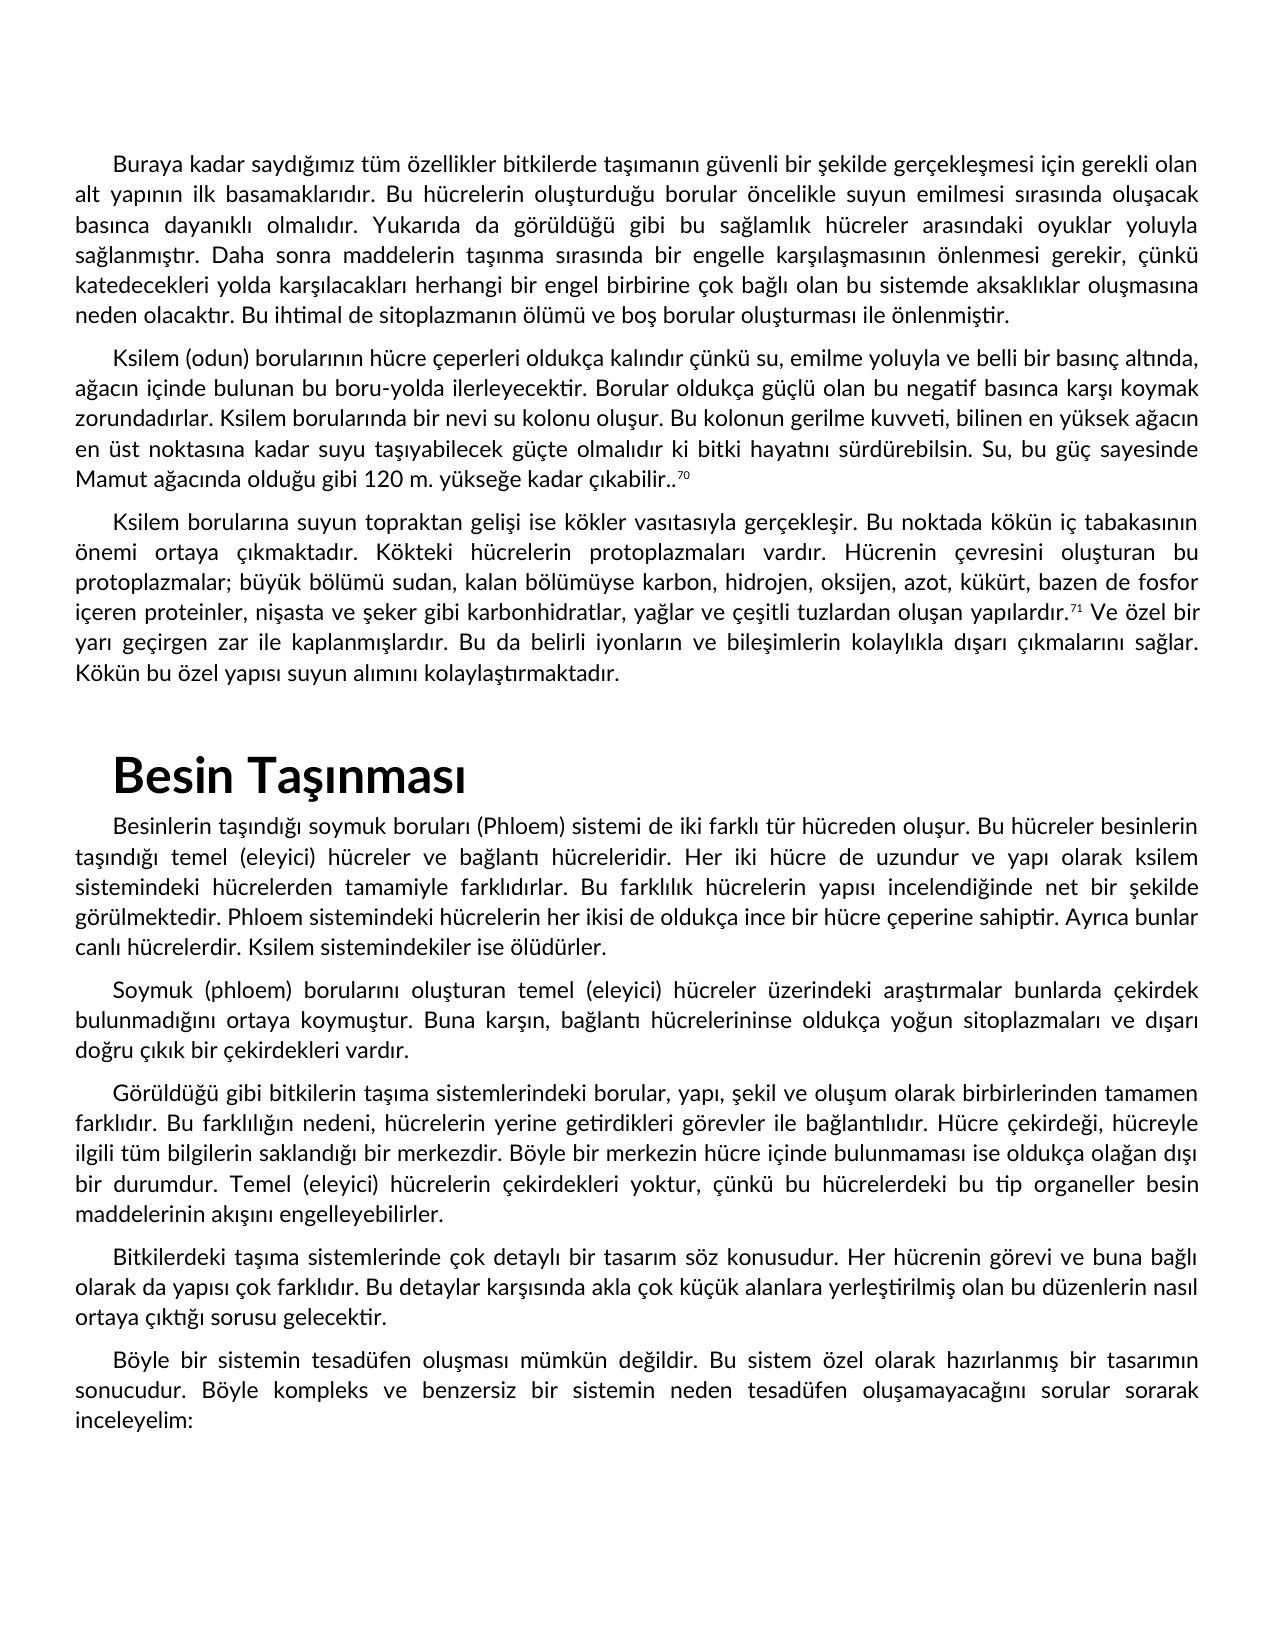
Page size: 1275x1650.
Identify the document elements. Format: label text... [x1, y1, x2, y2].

text Görüldüğü gibi bitkilerin taşıma sistemlerindeki borular, yapı, şekil ve oluşum olarak birbirlerinden tamamen farklıdır. Bu farklılığın nedeni, hücrelerin yerine getirdikleri görevler ile bağlantılıdır. Hücre çekirdeği, hücreyle ilgili tüm bilgilerin saklandığı bir merkezdir. Böyle bir merkezin hücre içinde bulunmaması ise oldukça olağan dışı bir durumdur. Temel (eleyici) hücrelerin çekirdekleri yoktur, çünkü bu hücrelerdeki bu tip organeller besin maddelerinin akışını engelleyebilirler. [75, 1079, 1200, 1227]
text Böyle bir sistemin tesadüfen oluşması mümkün değildir. Bu sistem özel olarak hazırlanmış bir tasarımın sonucudur. Böyle kompleks ve benzersiz bir sistemin neden tesadüfen oluşamayacağını sorular sorarak inceleyelim: [75, 1345, 1200, 1433]
text Buraya kadar saydığımız tüm özellikler bitkilerde taşımanın güvenli bir şekilde gerçekleşmesi için gerekli olan alt yapının ilk basamaklarıdır. Bu hücrelerin oluşturduğu borular öncelikle suyun emilmesi sırasında oluşacak basınca dayanıklı olmalıdır. Yukarıda da görüldüğü gibi bu sağlamlık hücreler arasındaki oyuklar yoluyla sağlanmıştır. Daha sonra maddelerin taşınma sırasında bir engelle karşılaşmasının önlenmesi gerekir, çünkü katedecekleri yolda karşılacakları herhangi bir engel birbirine çok bağlı olan bu sistemde aksaklıklar oluşmasına neden olacaktır. Bu ihtimal de sitoplazmanın ölümü ve boş borular oluşturması ile önlenmiştir. [75, 150, 1200, 328]
text Ksilem (odun) borularının hücre çeperleri oldukça kalındır çünkü su, emilme yoluyla ve belli bir basınç altında, ağacın içinde bulunan bu boru-yolda ilerleyecektir. Borular oldukça güçlü olan bu negatif basınca karşı koymak zorundadırlar. Ksilem borularında bir nevi su kolonu oluşur. Bu kolonun gerilme kuvveti, bilinen en yüksek ağacın en üst noktasına kadar suyu taşıyabilecek güçte olmalıdır ki bitki hayatını sürdürebilsin. Su, bu güç sayesinde Mamut ağacında olduğu gibi 120 m. yükseğe kadar çıkabilir..70 [75, 344, 1200, 492]
text Bitkilerdeki taşıma sistemlerinde çok detaylı bir tasarım söz konusudur. Her hücrenin görevi ve buna bağlı olarak da yapısı çok farklıdır. Bu detaylar karşısında akla çok küçük alanlara yerleştirilmiş olan bu düzenlerin nasıl ortaya çıktığı sorusu gelecektir. [75, 1242, 1200, 1330]
subtitle Besin Taşınması [112, 744, 1200, 804]
text Ksilem borularına suyun topraktan gelişi ise kökler vasıtasıyla gerçekleşir. Bu noktada kökün iç tabakasının önemi ortaya çıkmaktadır. Kökteki hücrelerin protoplazmaları vardır. Hücrenin çevresini oluşturan bu protoplazmalar; büyük bölümü sudan, kalan bölümüyse karbon, hidrojen, oksijen, azot, kükürt, bazen de fosfor içeren proteinler, nişasta ve şeker gibi karbonhidratlar, yağlar ve çeşitli tuzlardan oluşan yapılardır.71 Ve özel bir yarı geçirgen zar ile kaplanmışlardır. Bu da belirli iyonların ve bileşimlerin kolaylıkla dışarı çıkmalarını sağlar. Kökün bu özel yapısı suyun alımını kolaylaştırmaktadır. [75, 507, 1200, 686]
text Soymuk (phloem) borularını oluşturan temel (eleyici) hücreler üzerindeki araştırmalar bunlarda çekirdek bulunmadığını ortaya koymuştur. Buna karşın, bağlantı hücrelerininse oldukça yoğun sitoplazmaları ve dışarı doğru çıkık bir çekirdekleri vardır. [75, 976, 1200, 1063]
text Besinlerin taşındığı soymuk boruları (Phloem) sistemi de iki farklı tür hücreden oluşur. Bu hücreler besinlerin taşındığı temel (eleyici) hücreler ve bağlantı hücreleridir. Her iki hücre de uzundur ve yapı olarak ksilem sistemindeki hücrelerden tamamiyle farklıdırlar. Bu farklılık hücrelerin yapısı incelendiğinde net bir şekilde görülmektedir. Phloem sistemindeki hücrelerin her ikisi de oldukça ince bir hücre çeperine sahiptir. Ayrıca bunlar canlı hücrelerdir. Ksilem sistemindekiler ise ölüdürler. [75, 812, 1200, 960]
